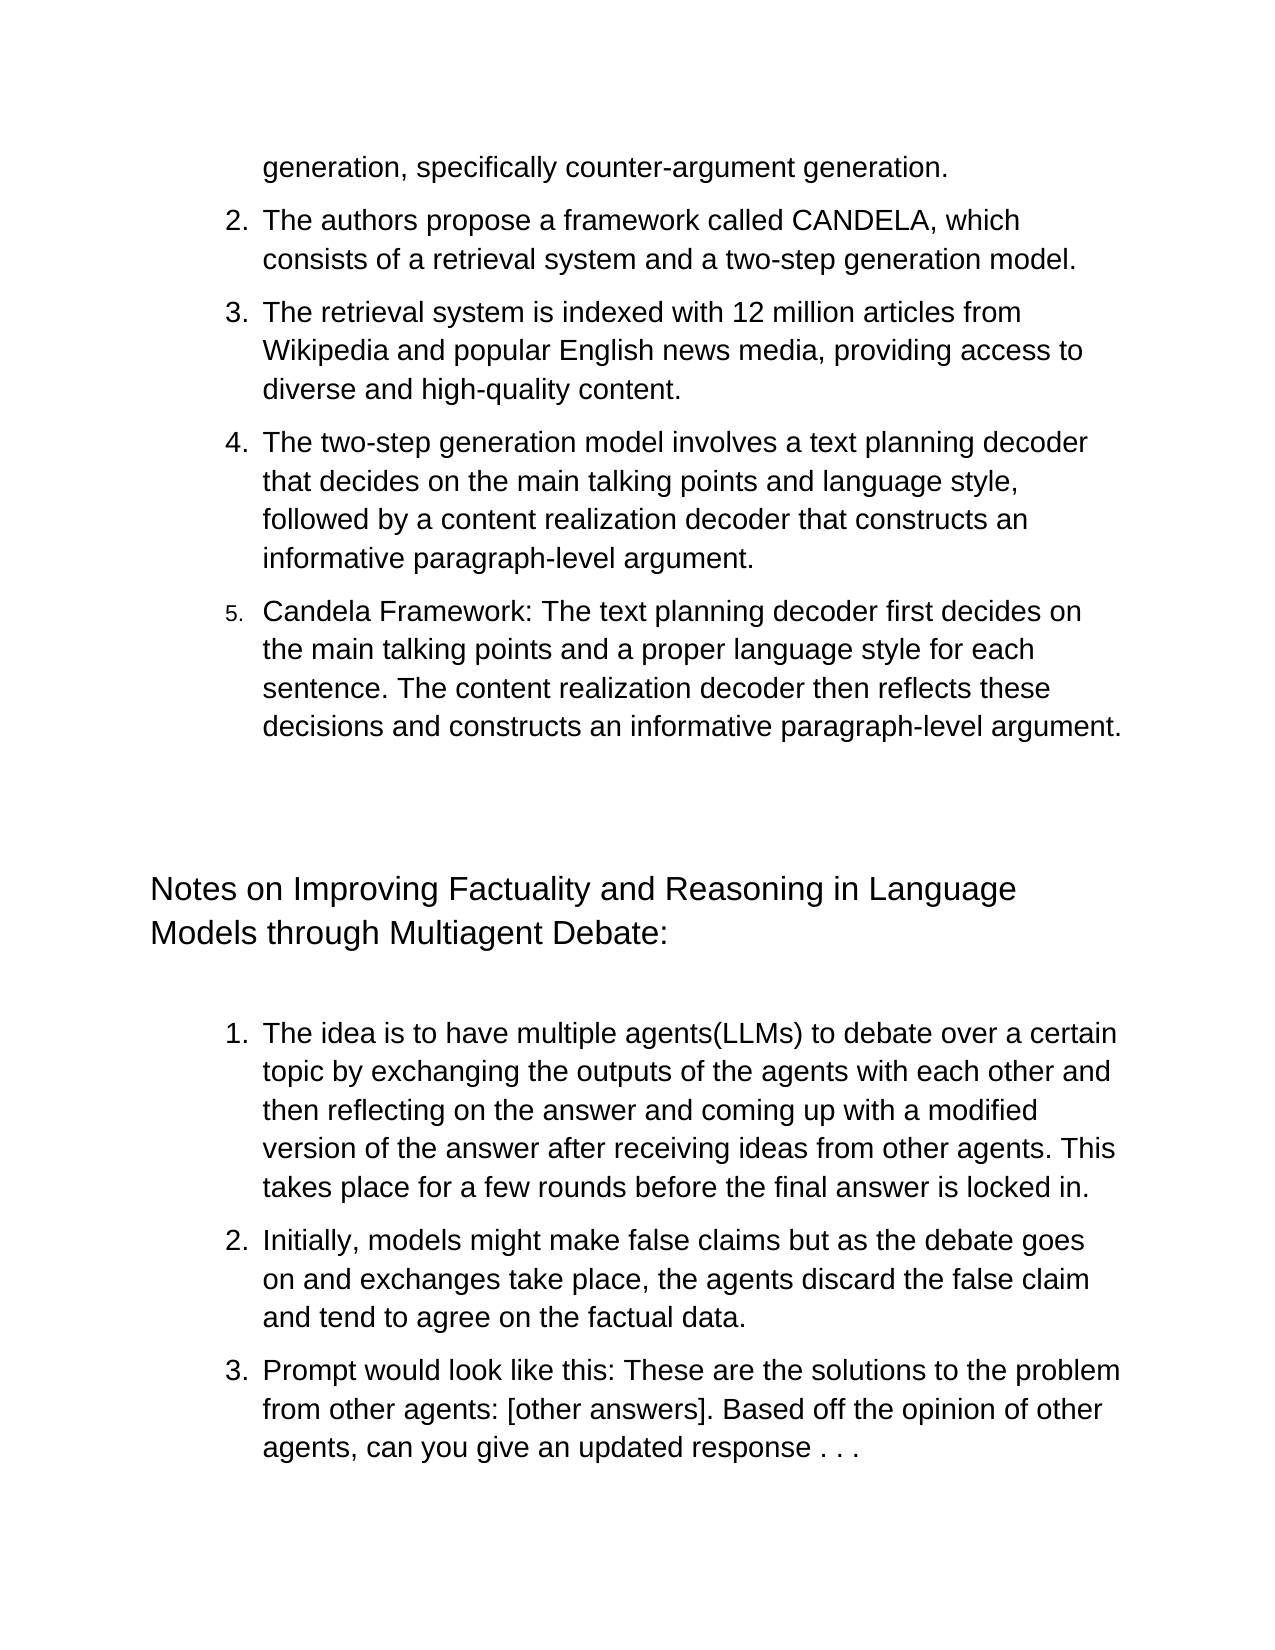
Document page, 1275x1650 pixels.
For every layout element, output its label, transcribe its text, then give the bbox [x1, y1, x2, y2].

list generation, specifically counter-argument generation. [225, 150, 1125, 183]
list The authors propose a framework called CANDELA, which consists of a retrieval system and a two-step generation model. [225, 203, 1125, 275]
list Initially, models might make false claims but as the debate goes on and exchanges take place, the agents discard the false claim and tend to agree on the factual data. [225, 1223, 1125, 1334]
list Candela Framework: The text planning decoder first decides on the main talking points and a proper language style for each sentence. The content realization decoder then reflects these decisions and constructs an informative paragraph-level argument. [225, 594, 1125, 743]
list The idea is to have multiple agents(LLMs) to debate over a certain topic by exchanging the outputs of the agents with each other and then reflecting on the answer and coming up with a modified version of the answer after receiving ideas from other agents. This takes place for a few rounds before the final answer is locked in. [225, 1016, 1125, 1203]
list The two-step generation model involves a text planning decoder that decides on the main talking points and language style, followed by a content realization decoder that constructs an informative paragraph-level argument. [225, 425, 1125, 574]
list Prompt would look like this: These are the solutions to the problem from other agents: [other answers]. Based off the opinion of other agents, can you give an updated response . . . [225, 1353, 1125, 1464]
text Notes on Improving Factuality and Reasoning in Language Models through Multiagent Debate: [150, 869, 1125, 996]
list The retrieval system is indexed with 12 million articles from Wikipedia and popular English news media, providing access to diverse and high-quality content. [225, 295, 1125, 405]
